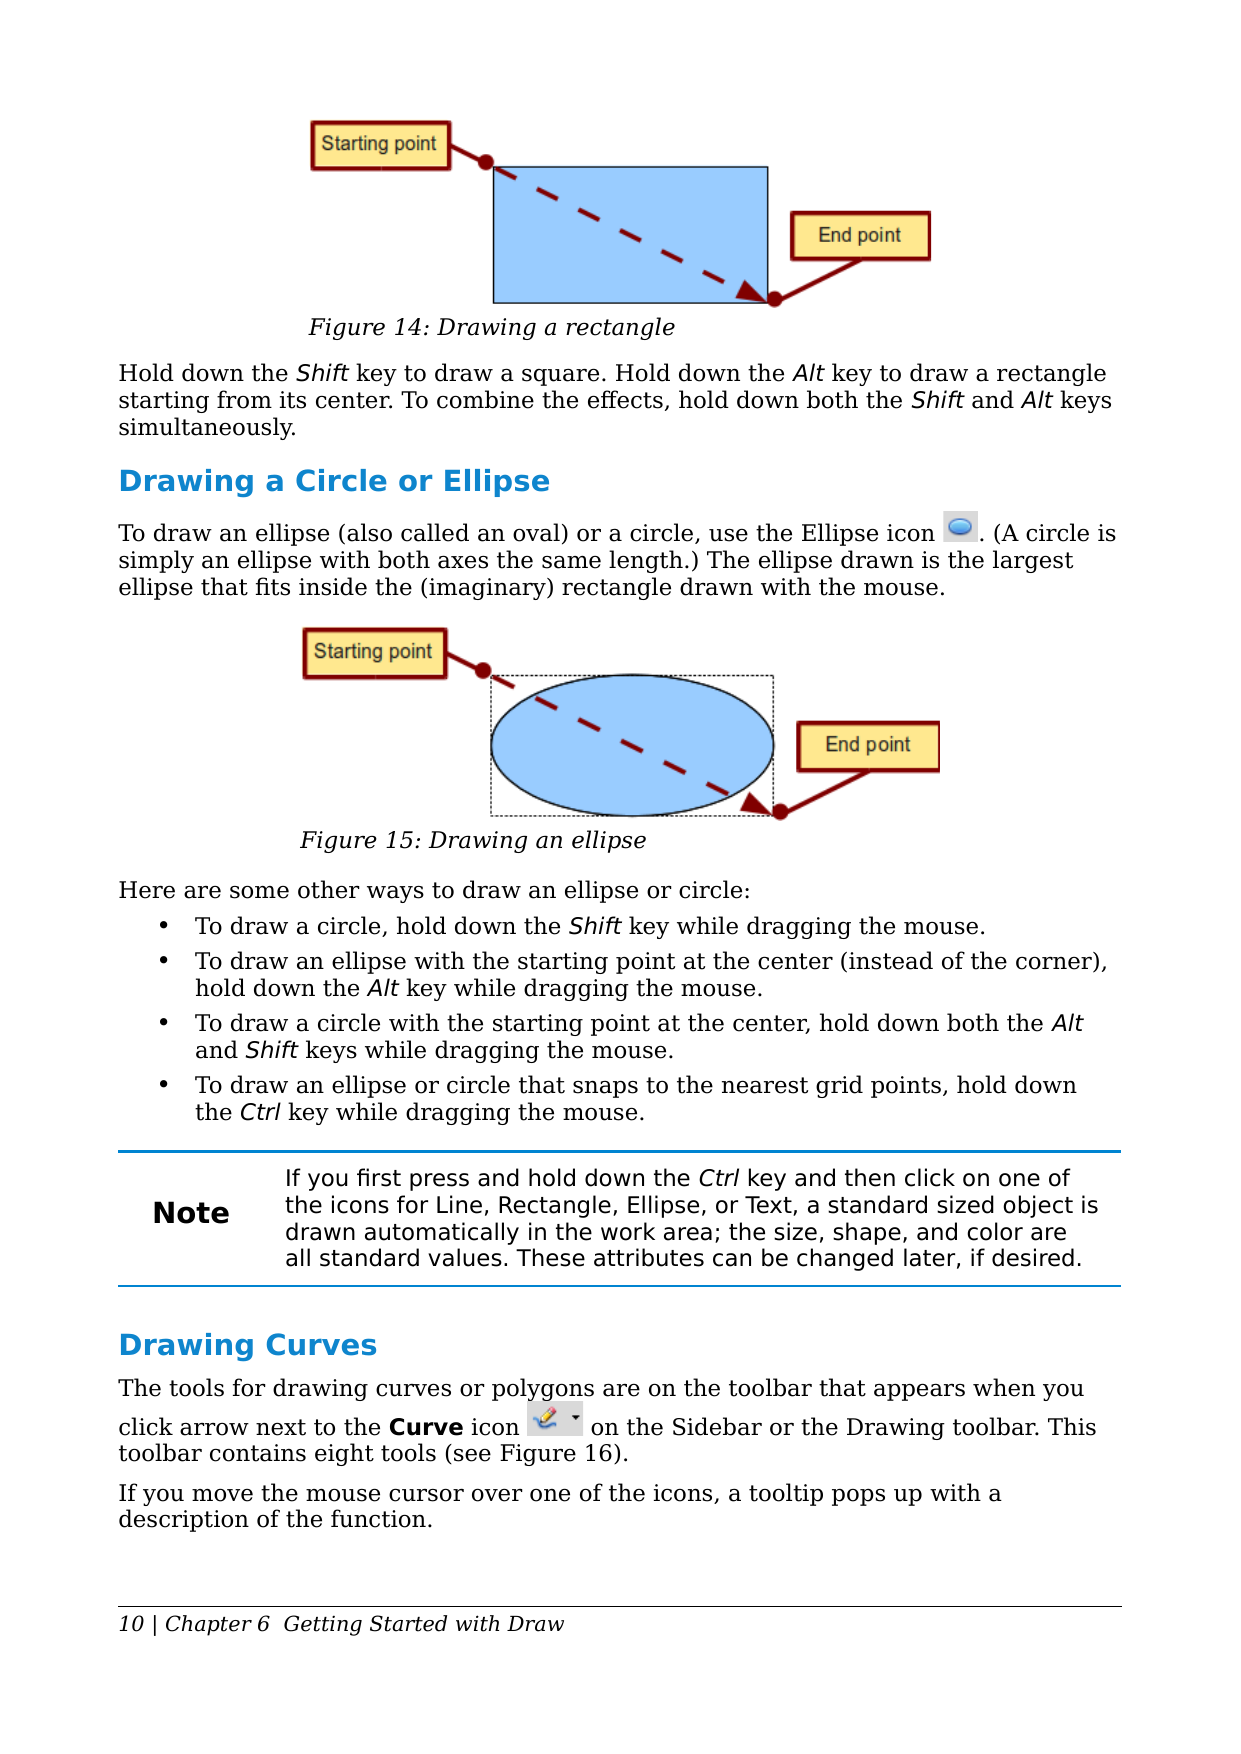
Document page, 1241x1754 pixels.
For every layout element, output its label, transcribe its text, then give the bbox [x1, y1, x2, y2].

text Figure 14: Drawing a rectangle [309, 314, 931, 341]
picture [308, 118, 932, 308]
subtitle Drawing Curves [118, 1328, 1122, 1362]
text To draw an ellipse (also called an oval) or a circle, use the Ellipse icon . (A circle is simply an ellipse with both axes the same length.) The ellipse drawn is the largest ellipse that fits inside the (imaginary) rectangle drawn with the mouse. [118, 511, 1122, 600]
list To draw a circle with the starting point at the center, hold down both the Alt and Shift keys while dragging the mouse. [156, 1008, 1122, 1064]
picture [943, 511, 978, 542]
picture [527, 1401, 584, 1436]
text Hold down the Shift key to draw a square. Hold down the Alt key to draw a rectangle starting from its center. To combine the effects, hold down both the Shift and Alt keys simultaneously. [118, 360, 1122, 440]
subtitle Drawing a Circle or Ellipse [118, 464, 1122, 498]
list To draw a circle, hold down the Shift key while dragging the mouse. [156, 911, 1122, 940]
text Figure 15: Drawing an ellipse [300, 827, 940, 854]
list To draw an ellipse or circle that snaps to the nearest grid points, hold down the Ctrl key while dragging the mouse. [156, 1070, 1122, 1126]
table_header Note [118, 1153, 263, 1285]
text The tools for drawing curves or polygons are on the toolbar that appears when you click arrow next to the Curve icon on the Sidebar or the Drawing toolbar. This toolbar contains eight tools (see Figure 16). [118, 1375, 1122, 1467]
table_header If you first press and hold down the Ctrl key and then click on one of the icons for Line, Rectangle, Ellipse, or Text, a standard sized object is drawn automatically in the work area; the size, shape, and color are all standard values. These attributes can be changed later, if desired. [264, 1153, 1121, 1285]
picture [300, 625, 940, 821]
text If you move the mouse cursor over one of the icons, a tooltip pops up with a description of the function. [118, 1480, 1122, 1533]
list Here are some other ways to draw an ellipse or circle: [118, 878, 1122, 904]
list To draw an ellipse with the starting point at the center (instead of the corner), hold down the Alt key while dragging the mouse. [156, 946, 1122, 1002]
